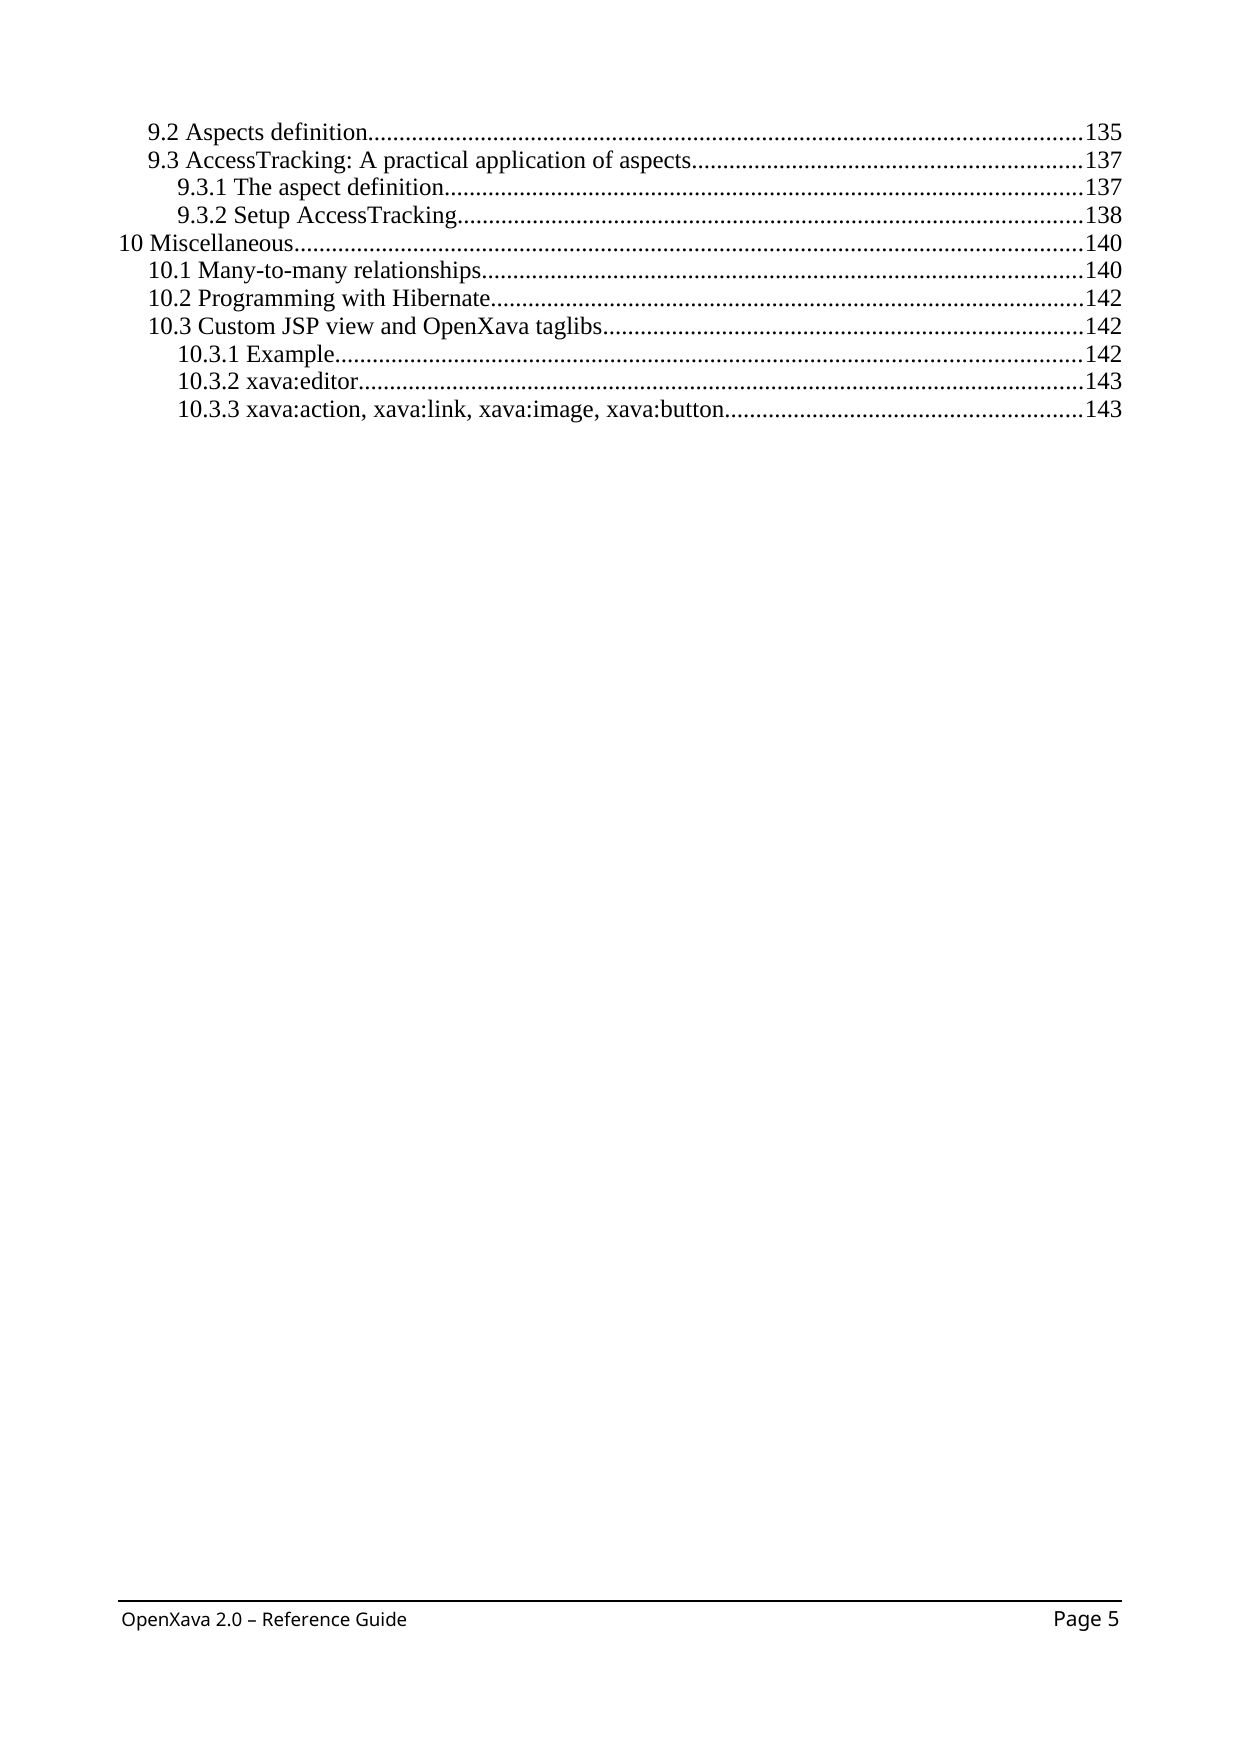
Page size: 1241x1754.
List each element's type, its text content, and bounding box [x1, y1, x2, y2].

text 10.2 Programming with Hibernate 142 [148, 284, 1122, 312]
text 9.3.2 Setup AccessTracking 138 [177, 201, 1122, 229]
text 10 Miscellaneous 140 [118, 229, 1122, 257]
text 9.3.1 The aspect definition 137 [177, 173, 1122, 201]
text 10.3.1 Example 142 [177, 340, 1122, 367]
text 10.3.3 xava:action, xava:link, xava:image, xava:button 143 [177, 395, 1122, 423]
text 9.2 Aspects definition 135 [148, 118, 1122, 146]
text 10.3.2 xava:editor 143 [177, 367, 1122, 395]
text 10.1 Many-to-many relationships 140 [148, 257, 1122, 284]
text 10.3 Custom JSP view and OpenXava taglibs 142 [148, 312, 1122, 340]
text 9.3 AccessTracking: A practical application of aspects 137 [148, 146, 1122, 173]
